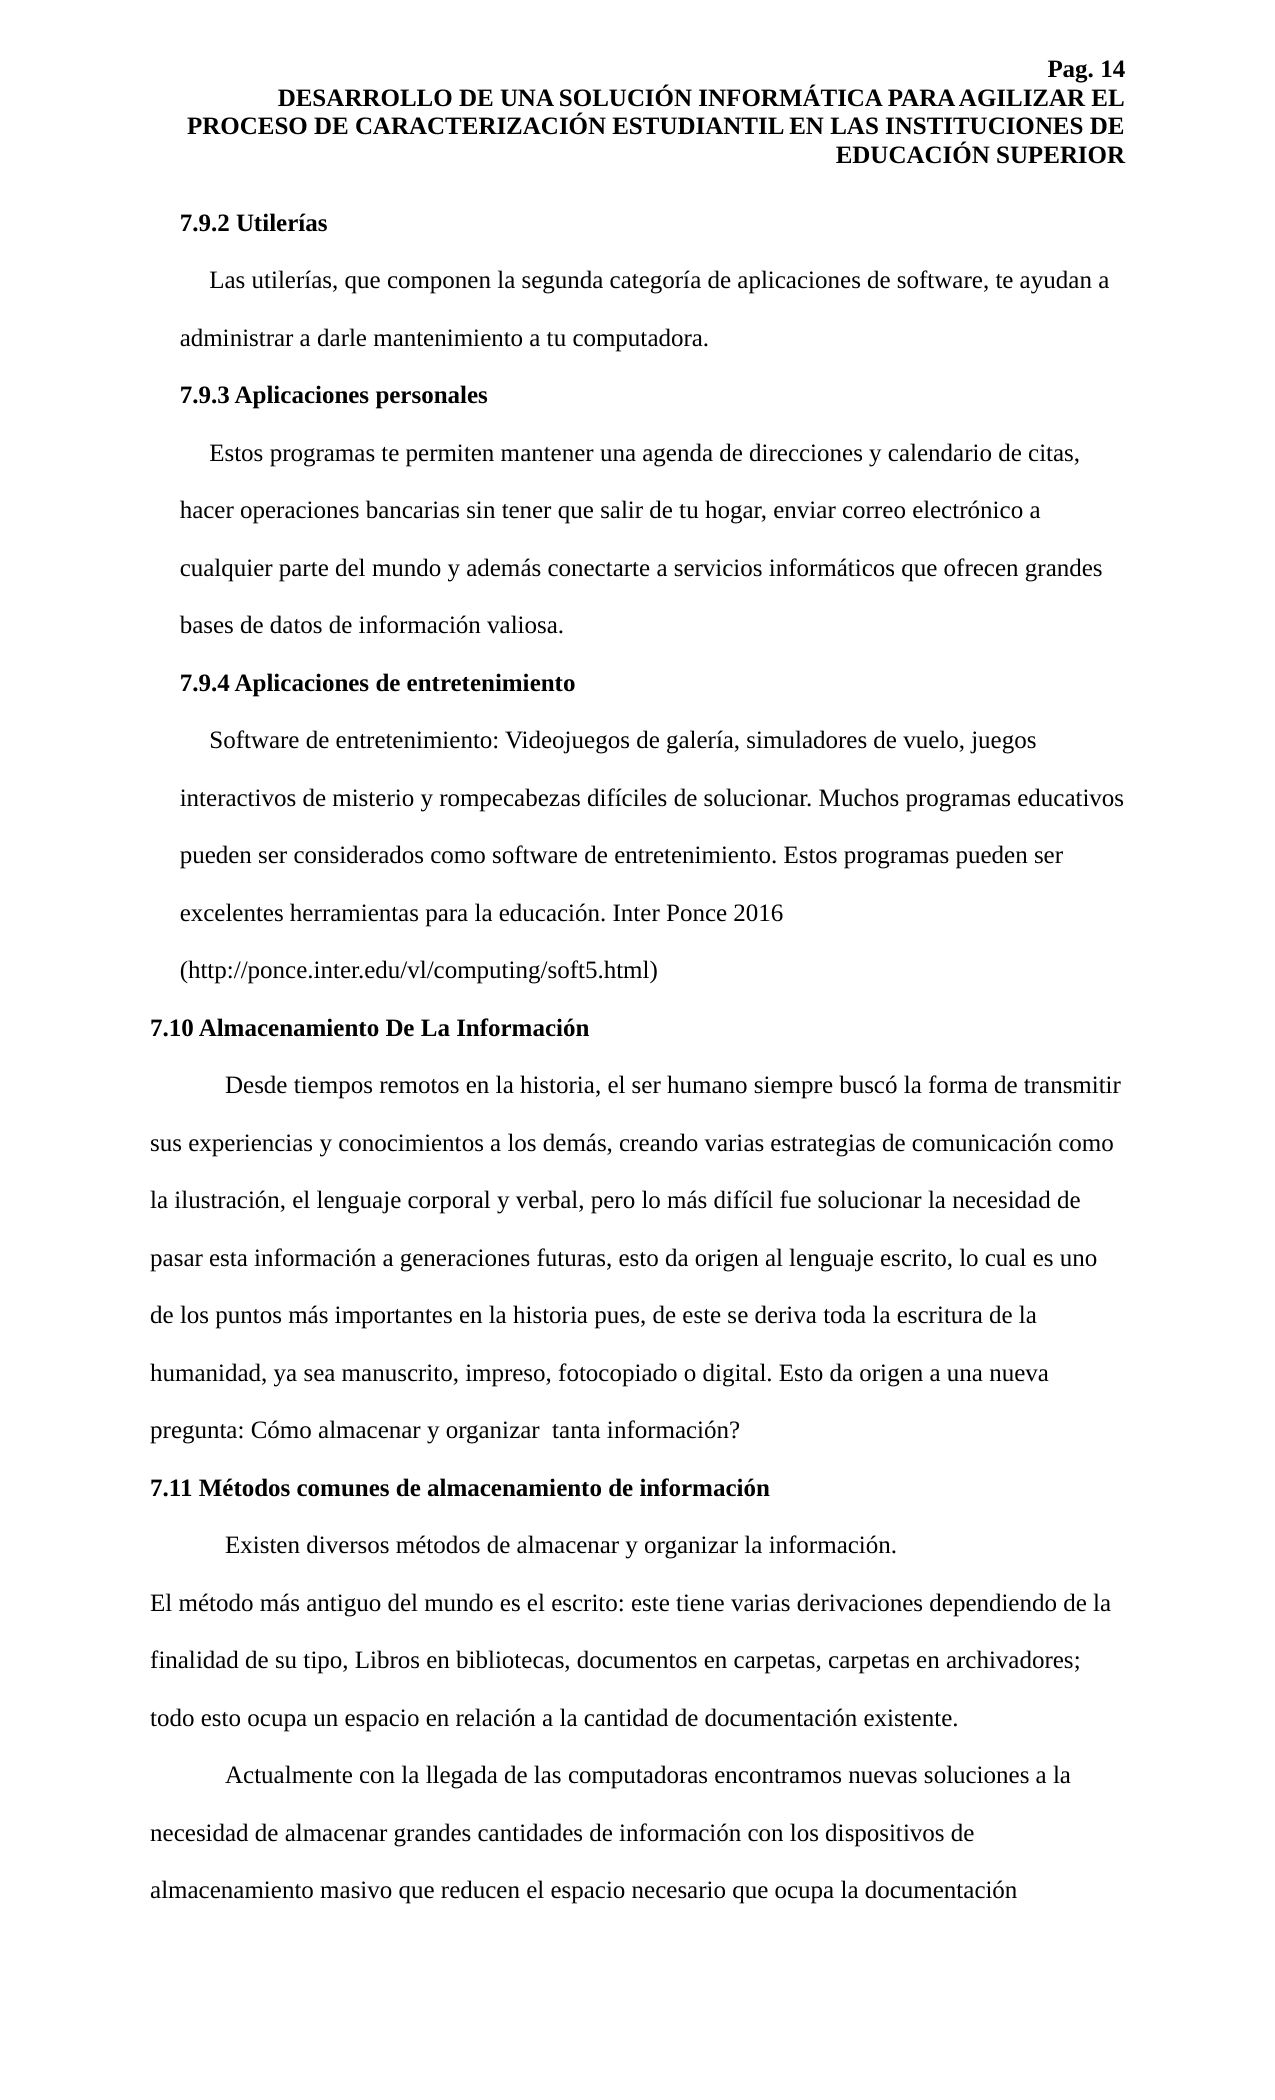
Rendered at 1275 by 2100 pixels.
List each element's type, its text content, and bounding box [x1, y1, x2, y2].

text Las utilerías, que componen la segunda categoría de aplicaciones de software, te ayudan a administrar a darle mantenimiento a tu computadora. [179, 265, 1125, 352]
subtitle 7.10 Almacenamiento De La Información [150, 1013, 1125, 1042]
subtitle 7.9.2 Utilerías [150, 208, 1125, 237]
text Estos programas te permiten mantener una agenda de direcciones y calendario de citas, hacer operaciones bancarias sin tener que salir de tu hogar, enviar correo electrónico a cualquier parte del mundo y además conectarte a servicios informáticos que ofrecen grandes bases de datos de información valiosa. [179, 438, 1125, 639]
text El método más antiguo del mundo es el escrito: este tiene varias derivaciones dependiendo de la finalidad de su tipo, Libros en bibliotecas, documentos en carpetas, carpetas en archivadores; todo esto ocupa un espacio en relación a la cantidad de documentación existente. [150, 1588, 1125, 1732]
text Actualmente con la llegada de las computadoras encontramos nuevas soluciones a la necesidad de almacenar grandes cantidades de información con los dispositivos de almacenamiento masivo que reducen el espacio necesario que ocupa la documentación [150, 1760, 1125, 1904]
text Desde tiempos remotos en la historia, el ser humano siempre buscó la forma de transmitir sus experiencias y conocimientos a los demás, creando varias estrategias de comunicación como la ilustración, el lenguaje corporal y verbal, pero lo más difícil fue solucionar la necesidad de pasar esta información a generaciones futuras, esto da origen al lenguaje escrito, lo cual es uno de los puntos más importantes en la historia pues, de este se deriva toda la escritura de la humanidad, ya sea manuscrito, impreso, fotocopiado o digital. Esto da origen a una nueva pregunta: Cómo almacenar y organizar tanta información? [150, 1070, 1125, 1444]
subtitle 7.11 Métodos comunes de almacenamiento de información [150, 1473, 1125, 1502]
subtitle 7.9.3 Aplicaciones personales [150, 380, 1125, 409]
text Existen diversos métodos de almacenar y organizar la información. [150, 1530, 1125, 1559]
text Software de entretenimiento: Videojuegos de galería, simuladores de vuelo, juegos interactivos de misterio y rompecabezas difíciles de solucionar. Muchos programas educativos pueden ser considerados como software de entretenimiento. Estos programas pueden ser excelentes herramientas para la educación. Inter Ponce 2016 (http://ponce.inter.edu/vl/computing/soft5.html) [179, 725, 1125, 984]
subtitle 7.9.4 Aplicaciones de entretenimiento [150, 668, 1125, 697]
